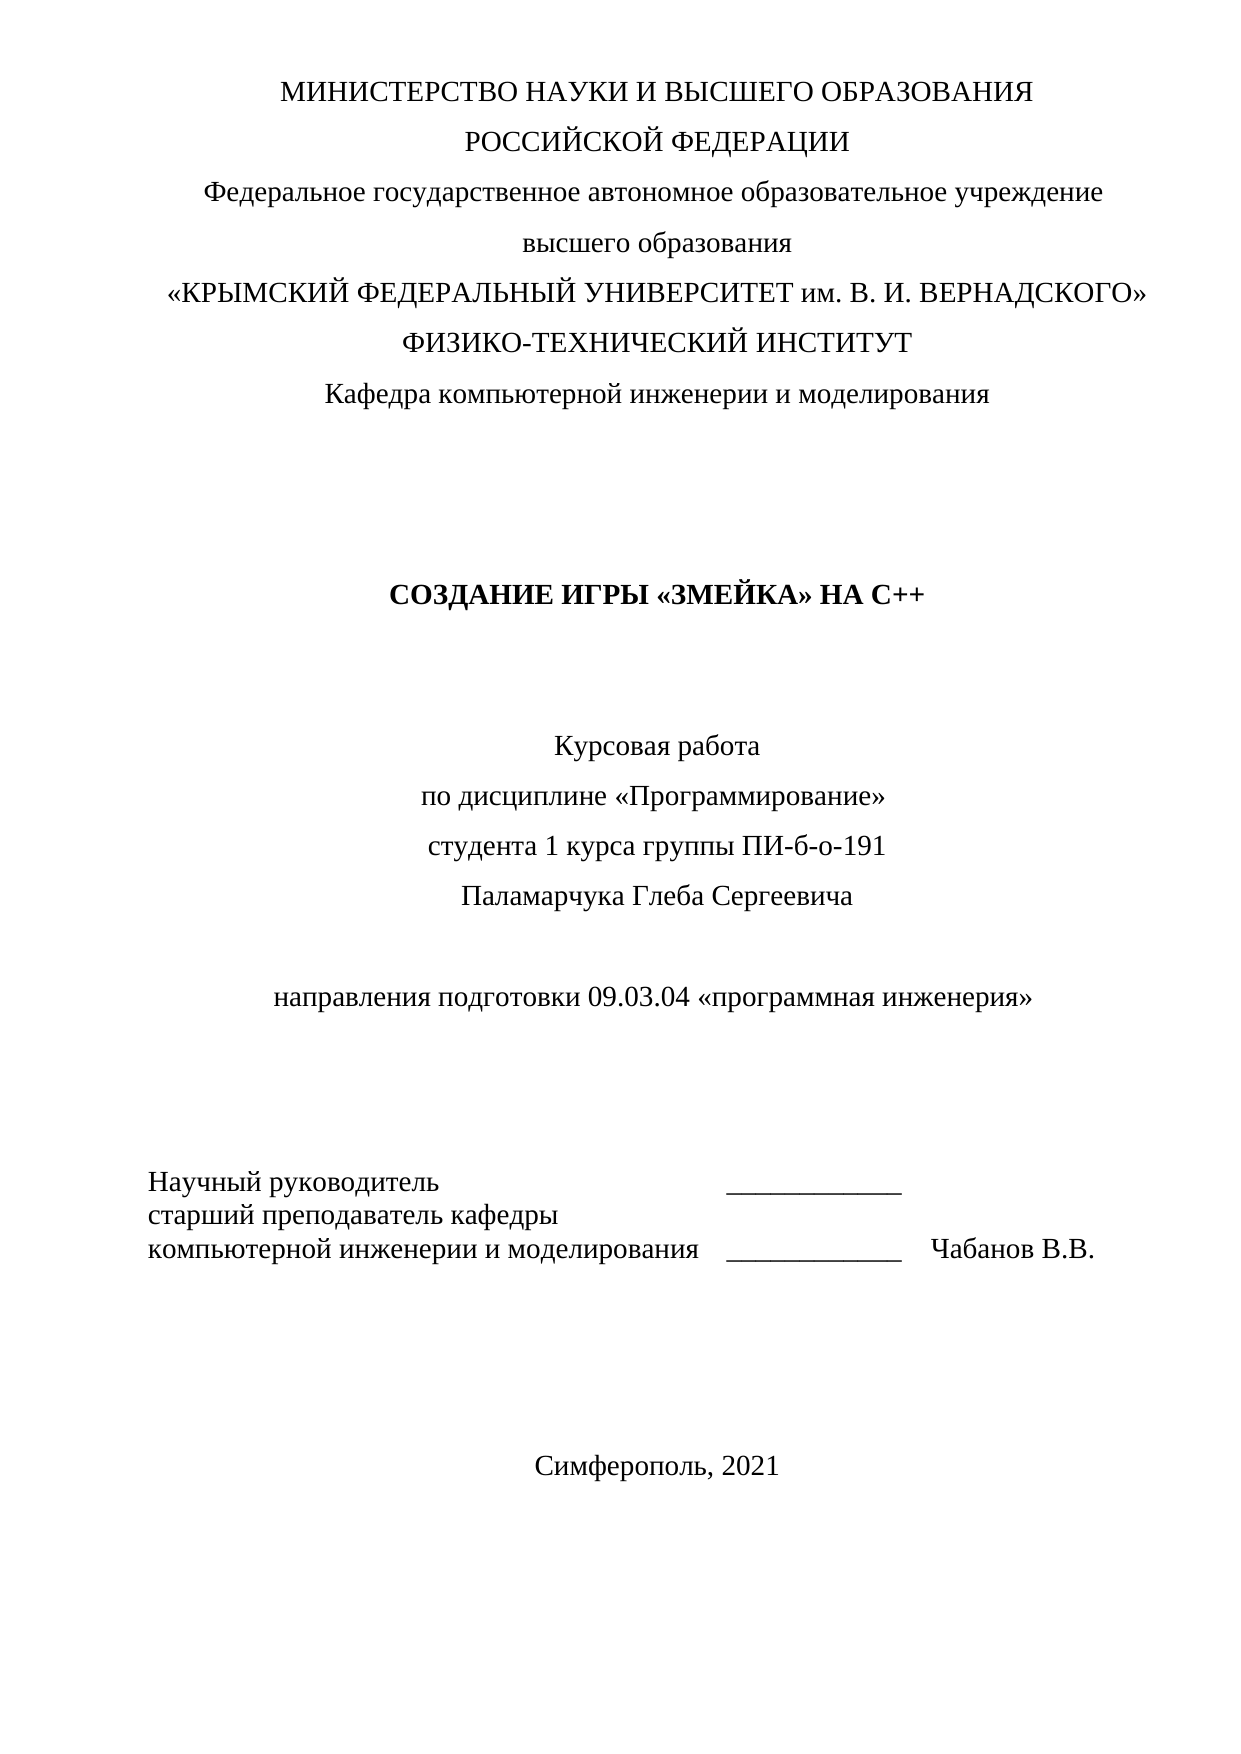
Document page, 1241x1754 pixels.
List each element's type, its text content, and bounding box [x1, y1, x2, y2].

text направления подготовки 09.03.04 «программная инженерия» [148, 979, 1166, 1013]
text ФИЗИКО-ТЕХНИЧЕСКИЙ ИНСТИТУТ [148, 325, 1166, 359]
text Курсовая работа [148, 728, 1166, 761]
text Паламарчука Глеба Сергеевича [148, 878, 1166, 912]
table_header Научный руководитель старший преподаватель кафедры компьютерной инженерии и моделирования [148, 1164, 709, 1298]
text Кафедра компьютерной инженерии и моделирования [148, 376, 1166, 409]
text «КРЫМСКИЙ ФЕДЕРАЛЬНЫЙ УНИВЕРСИТЕТ им. В. И. ВЕРНАДСКОГО» [148, 275, 1166, 309]
text студента 1 курса группы ПИ-б-о-191 [148, 828, 1166, 862]
text Федеральное государственное автономное образовательное учреждение высшего образования [148, 174, 1166, 258]
text СОЗДАНИЕ ИГРЫ «ЗМЕЙКА» НА С++ [148, 577, 1166, 611]
table_header Чабанов В.В. [931, 1164, 1177, 1298]
text МИНИСТЕРСТВО НАУКИ И ВЫСШЕГО ОБРАЗОВАНИЯ РОССИЙСКОЙ ФЕДЕРАЦИИ [148, 74, 1166, 158]
table_header ____________ ____________ [709, 1164, 931, 1298]
text Симферополь, 2021 [148, 1448, 1166, 1482]
text по дисциплине «Программирование» [148, 778, 1166, 812]
